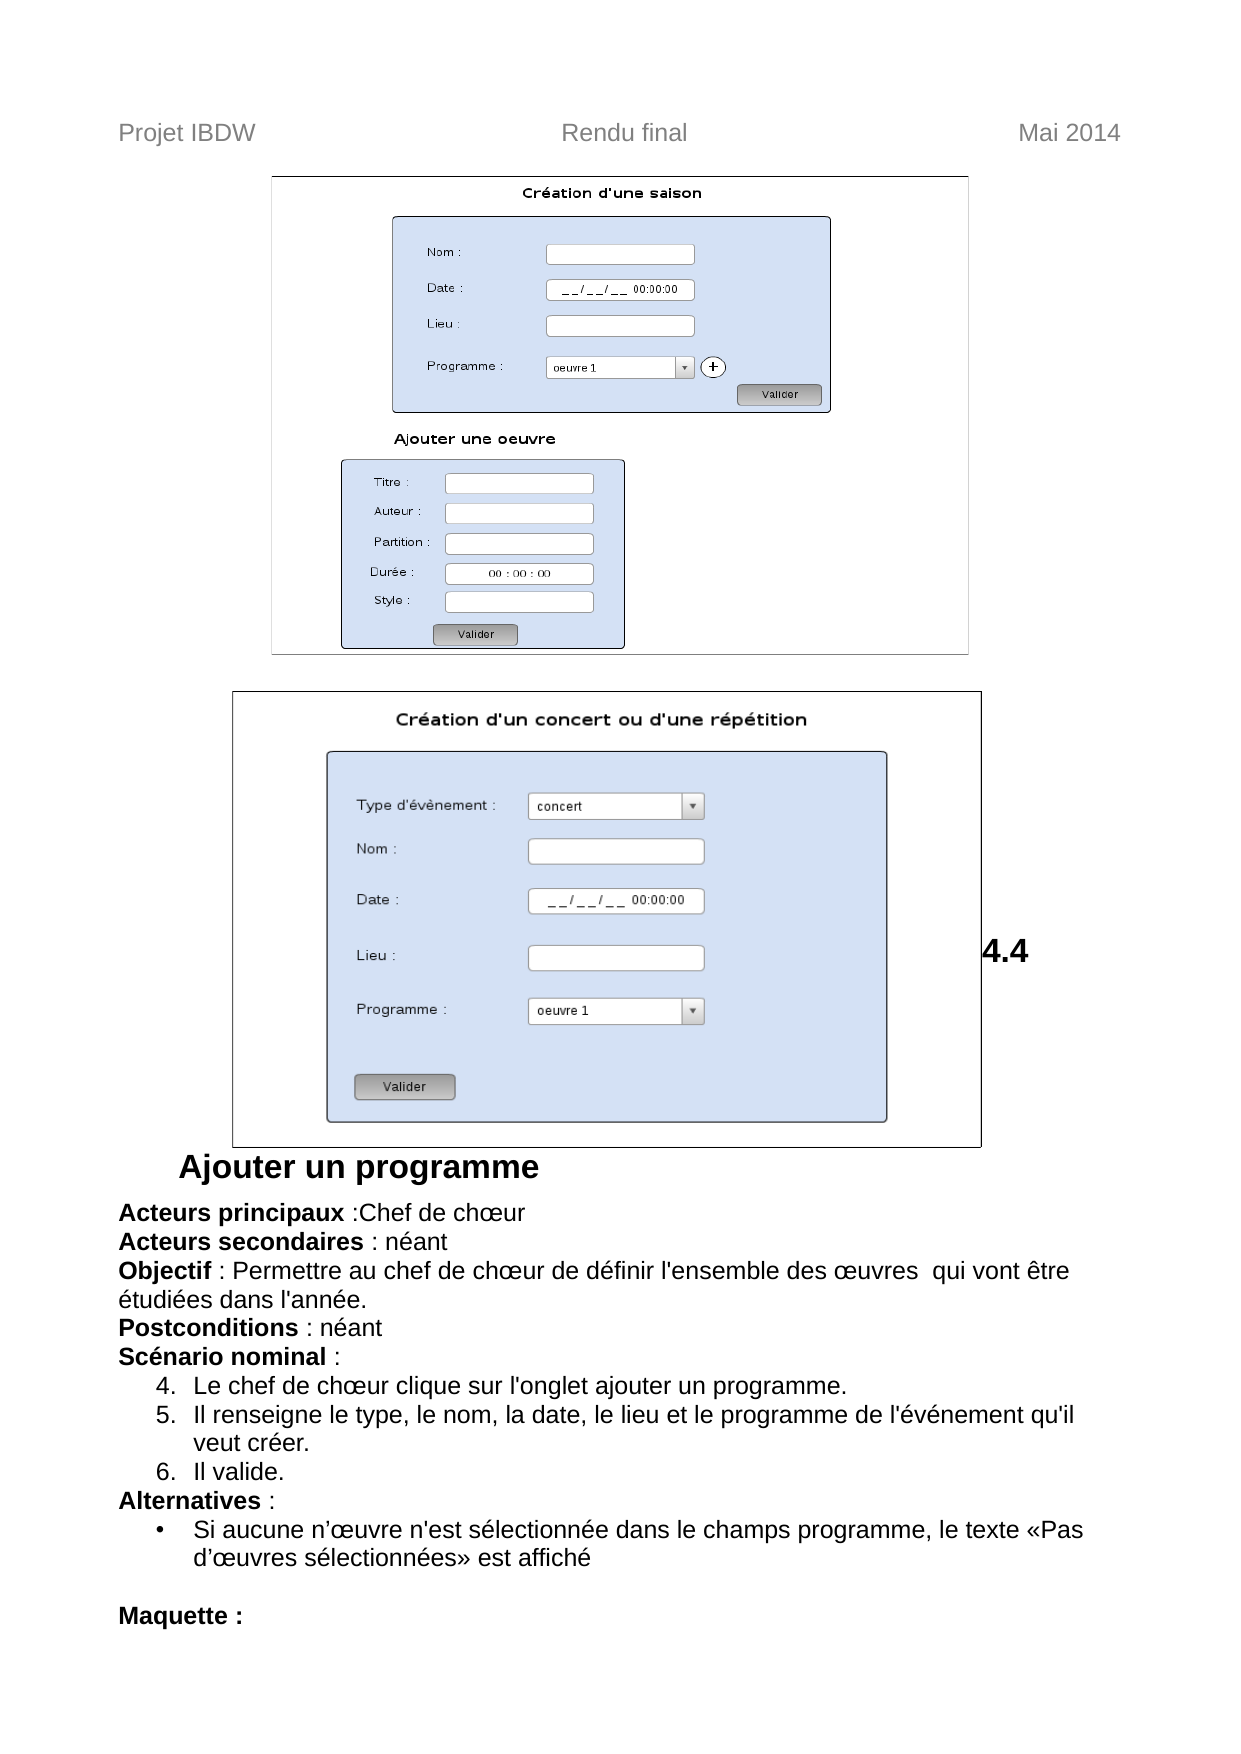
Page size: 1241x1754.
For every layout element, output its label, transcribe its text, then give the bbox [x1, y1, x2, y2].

text Postconditions : néant [118, 1313, 1122, 1342]
text Scénario nominal : [118, 1342, 1122, 1371]
text Acteurs secondaires : néant [118, 1227, 1122, 1256]
text Alternatives : [118, 1486, 1122, 1514]
list Il renseigne le type, le nom, la date, le lieu et le programme de l'événement qu'il veut créer. [156, 1399, 1122, 1457]
text Acteurs principaux :Chef de chœur [118, 1198, 1122, 1227]
subtitle 4.4 Ajouter un programme [118, 931, 1122, 1186]
list Si aucune n’œuvre n'est sélectionnée dans le champs programme, le texte «Pas d’œuvres sélectionnées» est affiché [156, 1514, 1122, 1572]
picture [232, 691, 982, 1148]
picture [271, 176, 969, 655]
list Il valide. [156, 1457, 1122, 1486]
list Le chef de chœur clique sur l'onglet ajouter un programme. [156, 1371, 1122, 1399]
text Maquette : [118, 1601, 1122, 1630]
text Objectif : Permettre au chef de chœur de définir l'ensemble des œuvres qui vont être étudiées dans l'année. [118, 1256, 1122, 1313]
